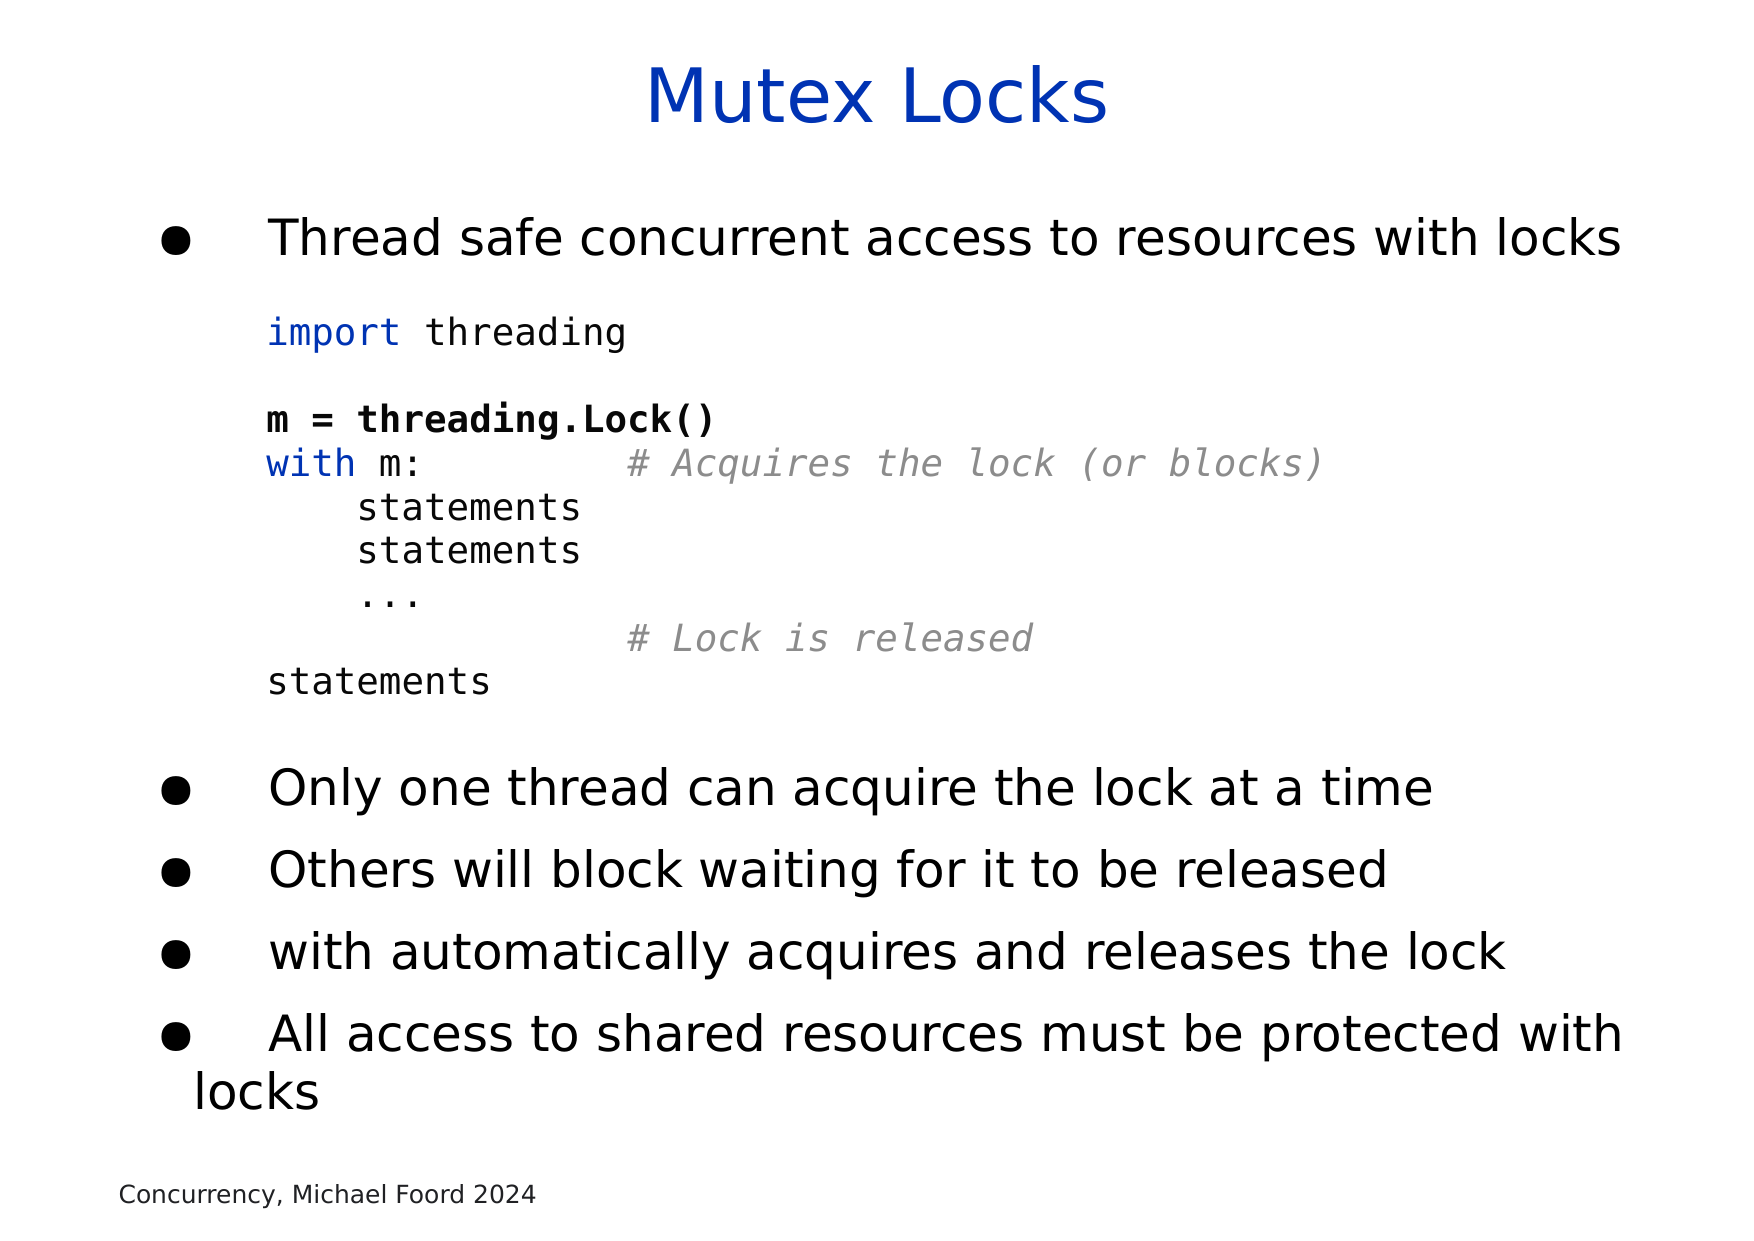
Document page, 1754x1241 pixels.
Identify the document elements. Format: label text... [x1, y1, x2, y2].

list Others will block waiting for it to be released [156, 841, 1636, 899]
list Only one thread can acquire the lock at a time [156, 759, 1636, 817]
list Thread safe concurrent access to resources with locks [156, 209, 1636, 267]
text import threading m = threading.Lock() with m: # Acquires the lock (or blocks) statements statements ... # Lock is released statements [266, 311, 1636, 747]
text Mutex Locks [118, 53, 1636, 140]
list with automatically acquires and releases the lock [156, 923, 1636, 981]
list All access to shared resources must be protected with locks [156, 1005, 1636, 1121]
